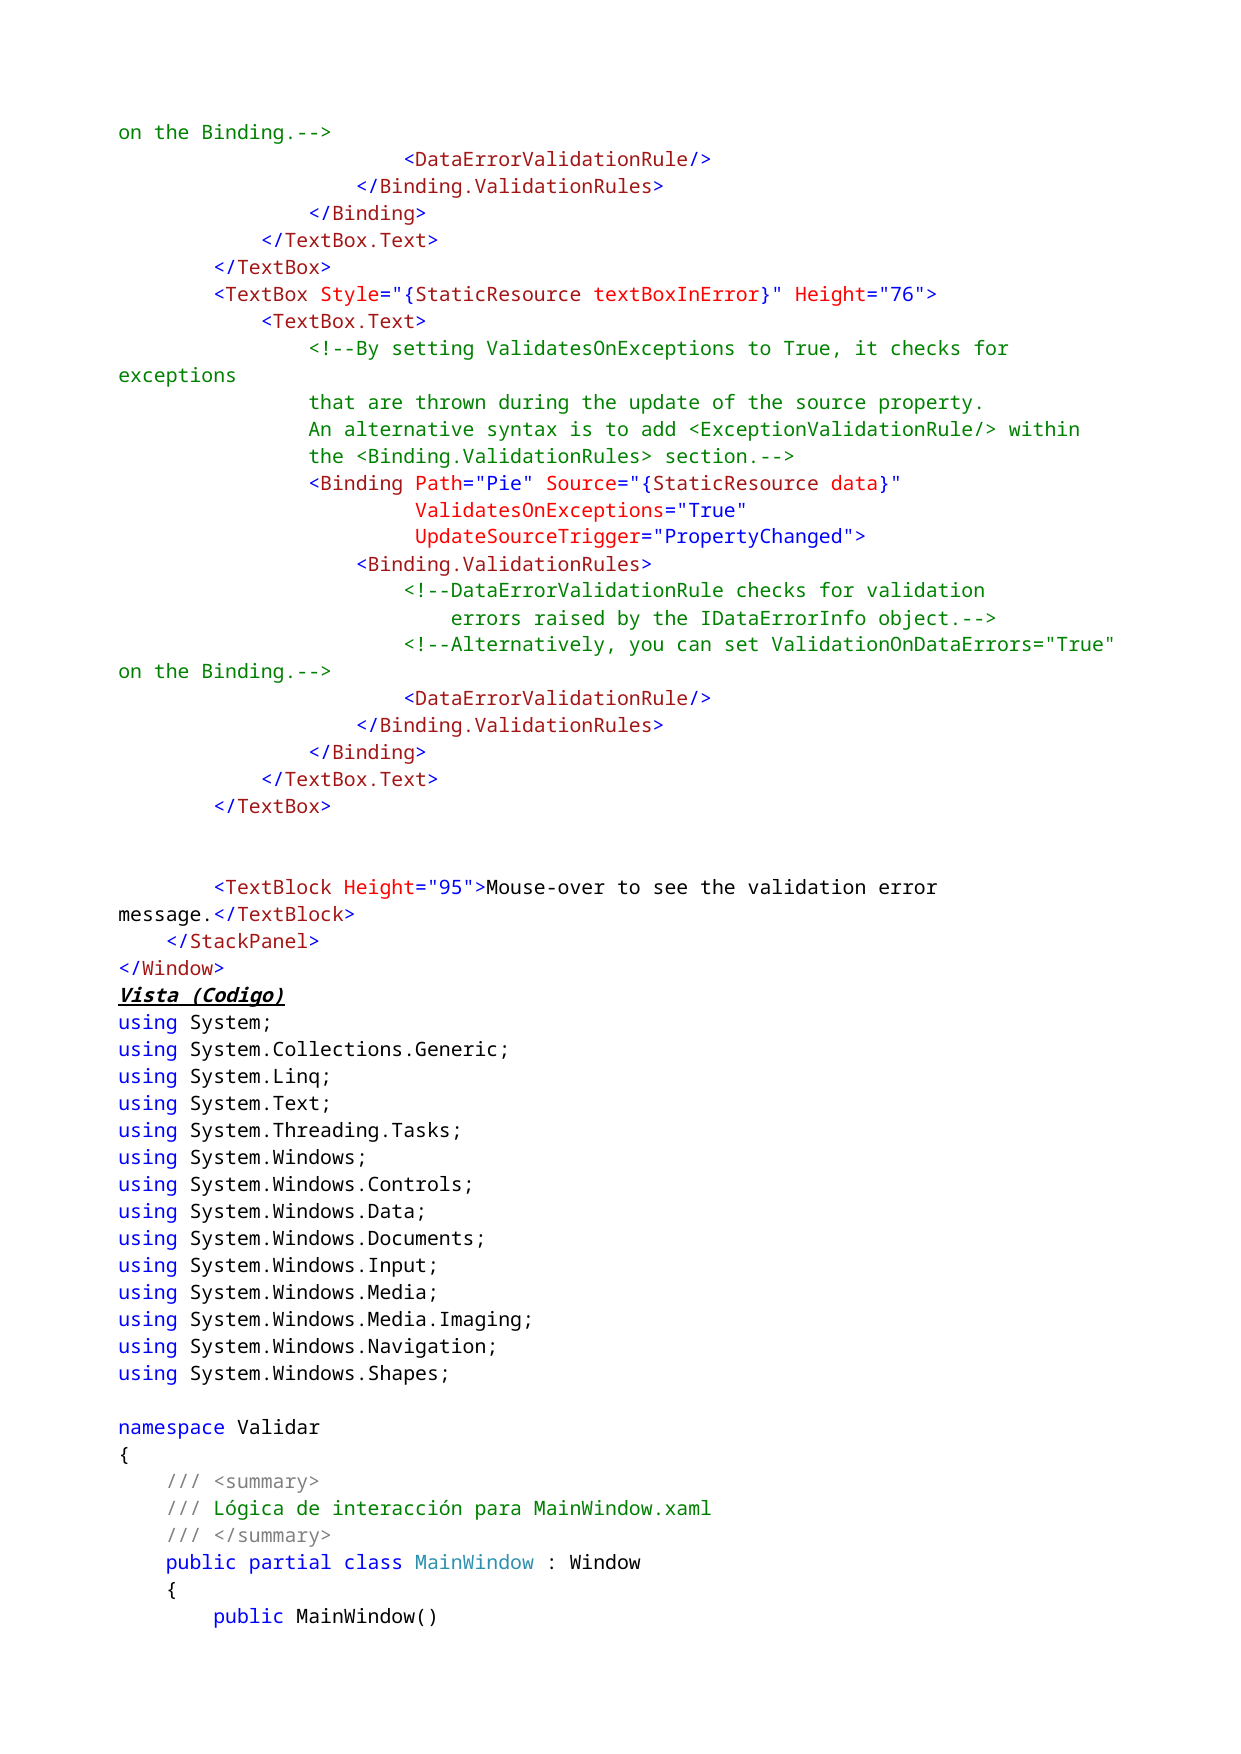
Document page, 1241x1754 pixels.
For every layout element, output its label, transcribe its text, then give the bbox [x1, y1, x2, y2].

text /// </summary> [118, 1521, 1122, 1548]
text <Binding Path="Pie" Source="{StaticResource data}" [118, 469, 1122, 496]
text using System.Windows.Documents; [118, 1224, 1122, 1251]
text /// <summary> [118, 1467, 1122, 1494]
text the <Binding.ValidationRules> section.--> [118, 442, 1122, 469]
text that are thrown during the update of the source property. [118, 388, 1122, 415]
text </Window> [118, 954, 1122, 981]
text errors raised by the IDataErrorInfo object.--> [118, 604, 1122, 631]
text /// Lógica de interacción para MainWindow.xaml [118, 1494, 1122, 1521]
text <Binding.ValidationRules> [118, 550, 1122, 577]
text { [118, 1440, 1122, 1467]
text using System.Windows; [118, 1143, 1122, 1170]
text </TextBox.Text> [118, 766, 1122, 793]
text <TextBox Style="{StaticResource textBoxInError}" Height="76"> [118, 280, 1122, 307]
text </StackPanel> [118, 927, 1122, 954]
text namespace Validar [118, 1413, 1122, 1440]
text </TextBox.Text> [118, 226, 1122, 253]
text using System.Threading.Tasks; [118, 1116, 1122, 1143]
text </Binding.ValidationRules> [118, 172, 1122, 199]
text An alternative syntax is to add <ExceptionValidationRule/> within [118, 415, 1122, 442]
text <!--By setting ValidatesOnExceptions to True, it checks for exceptions [118, 334, 1122, 388]
text public MainWindow() [118, 1602, 1122, 1629]
text <TextBox.Text> [118, 307, 1122, 334]
text using System.Windows.Data; [118, 1197, 1122, 1224]
text using System.Windows.Controls; [118, 1170, 1122, 1197]
text using System.Windows.Media.Imaging; [118, 1305, 1122, 1332]
text <TextBlock Height="95">Mouse-over to see the validation error message.</TextBlock> [118, 873, 1122, 927]
text using System.Windows.Input; [118, 1251, 1122, 1278]
text using System.Collections.Generic; [118, 1035, 1122, 1062]
text </Binding.ValidationRules> [118, 712, 1122, 739]
text { [118, 1575, 1122, 1602]
text on the Binding.--> [118, 118, 1122, 145]
text ValidatesOnExceptions="True" [118, 496, 1122, 523]
text using System.Windows.Navigation; [118, 1332, 1122, 1359]
text </TextBox> [118, 793, 1122, 819]
text public partial class MainWindow : Window [118, 1548, 1122, 1575]
text <DataErrorValidationRule/> [118, 685, 1122, 712]
text </TextBox> [118, 253, 1122, 280]
text using System.Linq; [118, 1062, 1122, 1089]
text using System.Text; [118, 1089, 1122, 1116]
text </Binding> [118, 199, 1122, 226]
text using System.Windows.Shapes; [118, 1359, 1122, 1386]
text UpdateSourceTrigger="PropertyChanged"> [118, 523, 1122, 550]
text </Binding> [118, 739, 1122, 766]
text <DataErrorValidationRule/> [118, 145, 1122, 172]
text using System.Windows.Media; [118, 1278, 1122, 1305]
text <!--Alternatively, you can set ValidationOnDataErrors="True" on the Binding.--> [118, 631, 1122, 685]
text <!--DataErrorValidationRule checks for validation [118, 577, 1122, 604]
text using System; [118, 1008, 1122, 1035]
text Vista (Codigo) [118, 981, 1122, 1008]
